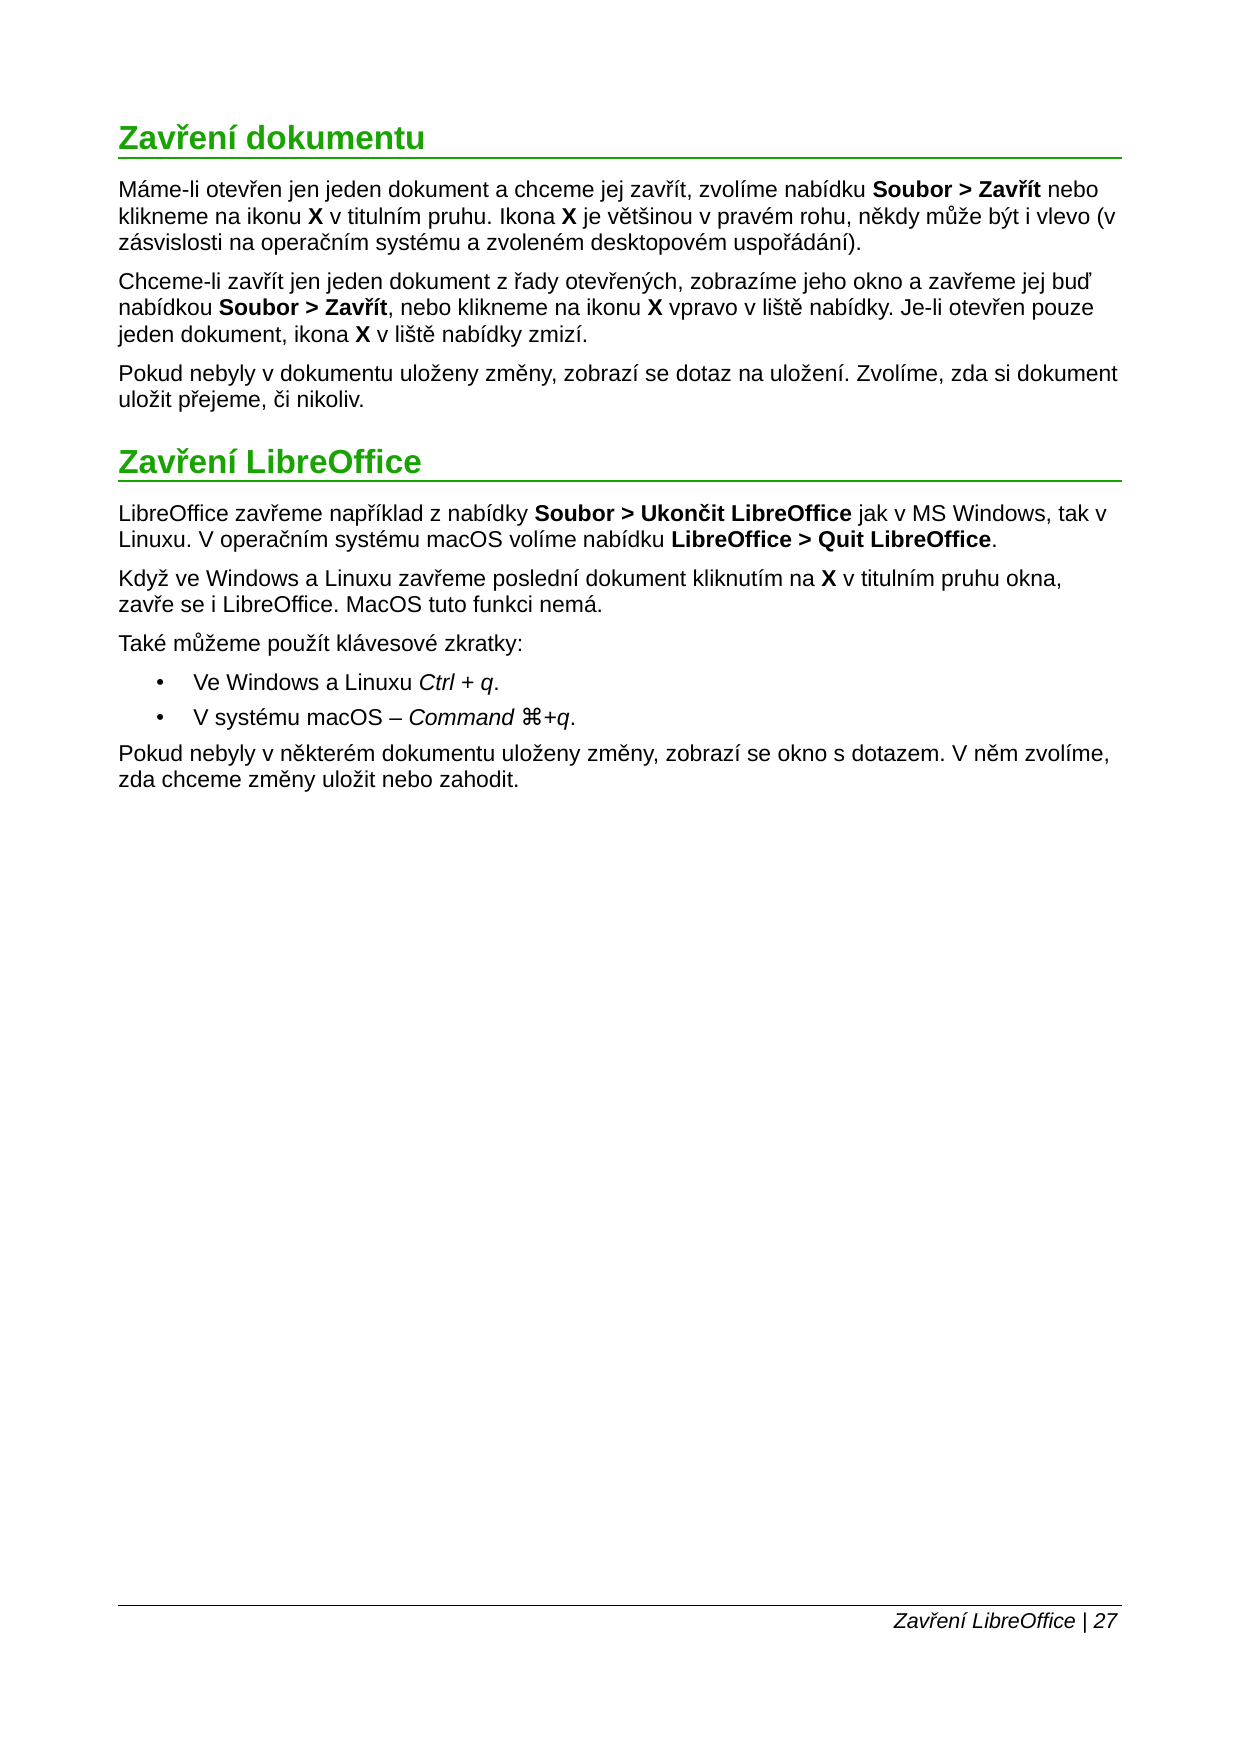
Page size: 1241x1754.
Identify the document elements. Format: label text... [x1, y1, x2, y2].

text Pokud nebyly v dokumentu uloženy změny, zobrazí se dotaz na uložení. Zvolíme, zda si dokument uložit přejeme, či nikoliv. [118, 359, 1122, 412]
list V systému macOS – Command ⌘+q. [156, 704, 1122, 731]
list Ve Windows a Linuxu Ctrl + q. [156, 669, 1122, 696]
subtitle Zavření LibreOffice [118, 442, 1122, 480]
text LibreOffice zavřeme například z nabídky Soubor > Ukončit LibreOffice jak v MS Windows, tak v Linuxu. V operačním systému macOS volíme nabídku LibreOffice > Quit LibreOffice. [118, 500, 1122, 553]
list Také můžeme použít klávesové zkratky: [118, 630, 1122, 657]
text Když ve Windows a Linuxu zavřeme poslední dokument kliknutím na X v titulním pruhu okna, zavře se i LibreOffice. MacOS tuto funkci nemá. [118, 565, 1122, 618]
text Pokud nebyly v některém dokumentu uloženy změny, zobrazí se okno s dotazem. V něm zvolíme, zda chceme změny uložit nebo zahodit. [118, 739, 1122, 792]
subtitle Zavření dokumentu [118, 118, 1122, 157]
text Chceme-li zavřít jen jeden dokument z řady otevřených, zobrazíme jeho okno a zavřeme jej buď nabídkou Soubor > Zavřít, nebo klikneme na ikonu X vpravo v liště nabídky. Je-li otevřen pouze jeden dokument, ikona X v liště nabídky zmizí. [118, 268, 1122, 347]
text Máme-li otevřen jen jeden dokument a chceme jej zavřít, zvolíme nabídku Soubor > Zavřít nebo klikneme na ikonu X v titulním pruhu. Ikona X je většinou v pravém rohu, někdy může být i vlevo (v zásvislosti na operačním systému a zvoleném desktopovém uspořádání). [118, 176, 1122, 255]
